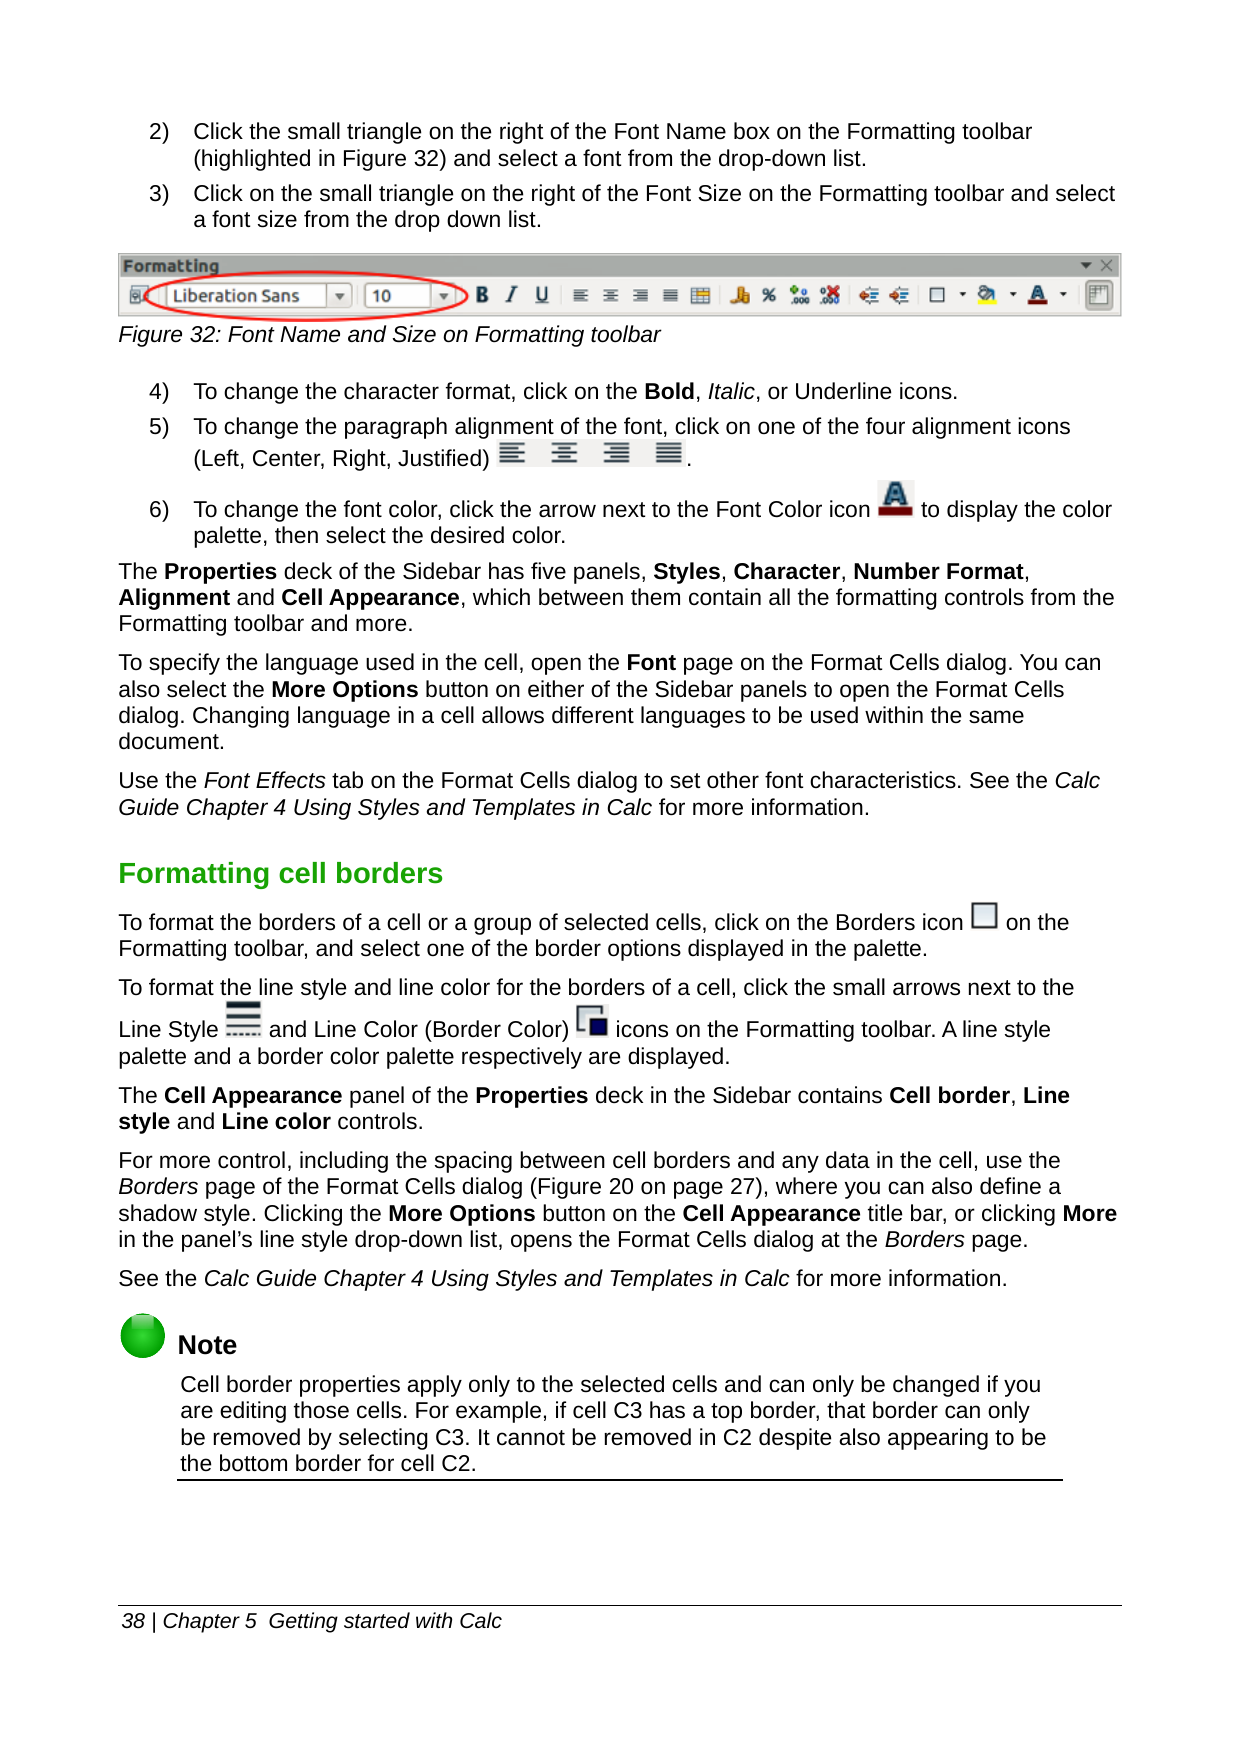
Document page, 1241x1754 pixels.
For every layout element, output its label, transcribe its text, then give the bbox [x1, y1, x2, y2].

picture [970, 901, 1000, 931]
picture [225, 1000, 263, 1038]
text Use the Font Effects tab on the Format Cells dialog to set other font characteristics. See the Calc Guide Chapter 4 Using Styles and Templates in Calc for more information. [118, 767, 1122, 820]
subtitle Formatting cell borders [118, 856, 1122, 889]
text Figure 32: Font Name and Size on Formatting toolbar [118, 322, 1122, 348]
subtitle Note [118, 1311, 1122, 1360]
text The Properties deck of the Sidebar has five panels, Styles, Character, Number Format, Alignment and Cell Appearance, which between them contain all the formatting controls from the Formatting toolbar and more. [118, 558, 1122, 637]
text To specify the language used in the cell, open the Font page on the Format Cells dialog. You can also select the More Options button on either of the Sidebar panels to open the Format Cells dialog. Changing language in a cell allows different languages to be used within the same document. [118, 649, 1122, 754]
text The Cell Appearance panel of the Properties deck in the Sidebar contains Cell border, Line style and Line color controls. [118, 1082, 1122, 1134]
list To change the paragraph alignment of the font, click on one of the four alignment icons (Left, Center, Right, Justified) . [169, 413, 1122, 471]
picture [496, 439, 686, 467]
list Click the small triangle on the right of the Font Name box on the Formatting toolbar (highlighted in Figure 32) and select a font from the drop-down list. [169, 118, 1122, 171]
picture [118, 253, 1123, 322]
text See the Calc Guide Chapter 4 Using Styles and Templates in Calc for more information. [118, 1265, 1122, 1291]
list To change the font color, click the arrow next to the Font Color icon to display the color palette, then select the desired color. [169, 480, 1122, 549]
picture [575, 1004, 610, 1038]
text To format the borders of a cell or a group of selected cells, click on the Borders icon on the Formatting toolbar, and select one of the border options displayed in the palette. [118, 901, 1122, 962]
picture [877, 480, 915, 518]
text To format the line style and line color for the borders of a cell, click the small arrows next to the Line Style and Line Color (Border Color) icons on the Formatting toolbar. A line style palette and a border color palette respectively are displayed. [118, 974, 1122, 1069]
text Cell border properties apply only to the selected cells and can only be changed if you are editing those cells. For example, if cell C3 has a top border, that border can only be removed by selecting C3. It cannot be removed in C2 despite also appearing to be the bottom border for cell C2. [177, 1368, 1063, 1479]
list To change the character format, click on the Bold, Italic, or Underline icons. [169, 378, 1122, 404]
list Click on the small triangle on the right of the Font Size on the Formatting toolbar and select a font size from the drop down list. [169, 180, 1122, 232]
text For more control, including the spacing between cell borders and any data in the cell, use the Borders page of the Format Cells dialog (Figure 20 on page 27), where you can also define a shadow style. Clicking the More Options button on the Cell Appearance title bar, or clicking More in the panel’s line style drop-down list, opens the Format Cells dialog at the Borders page. [118, 1147, 1122, 1252]
